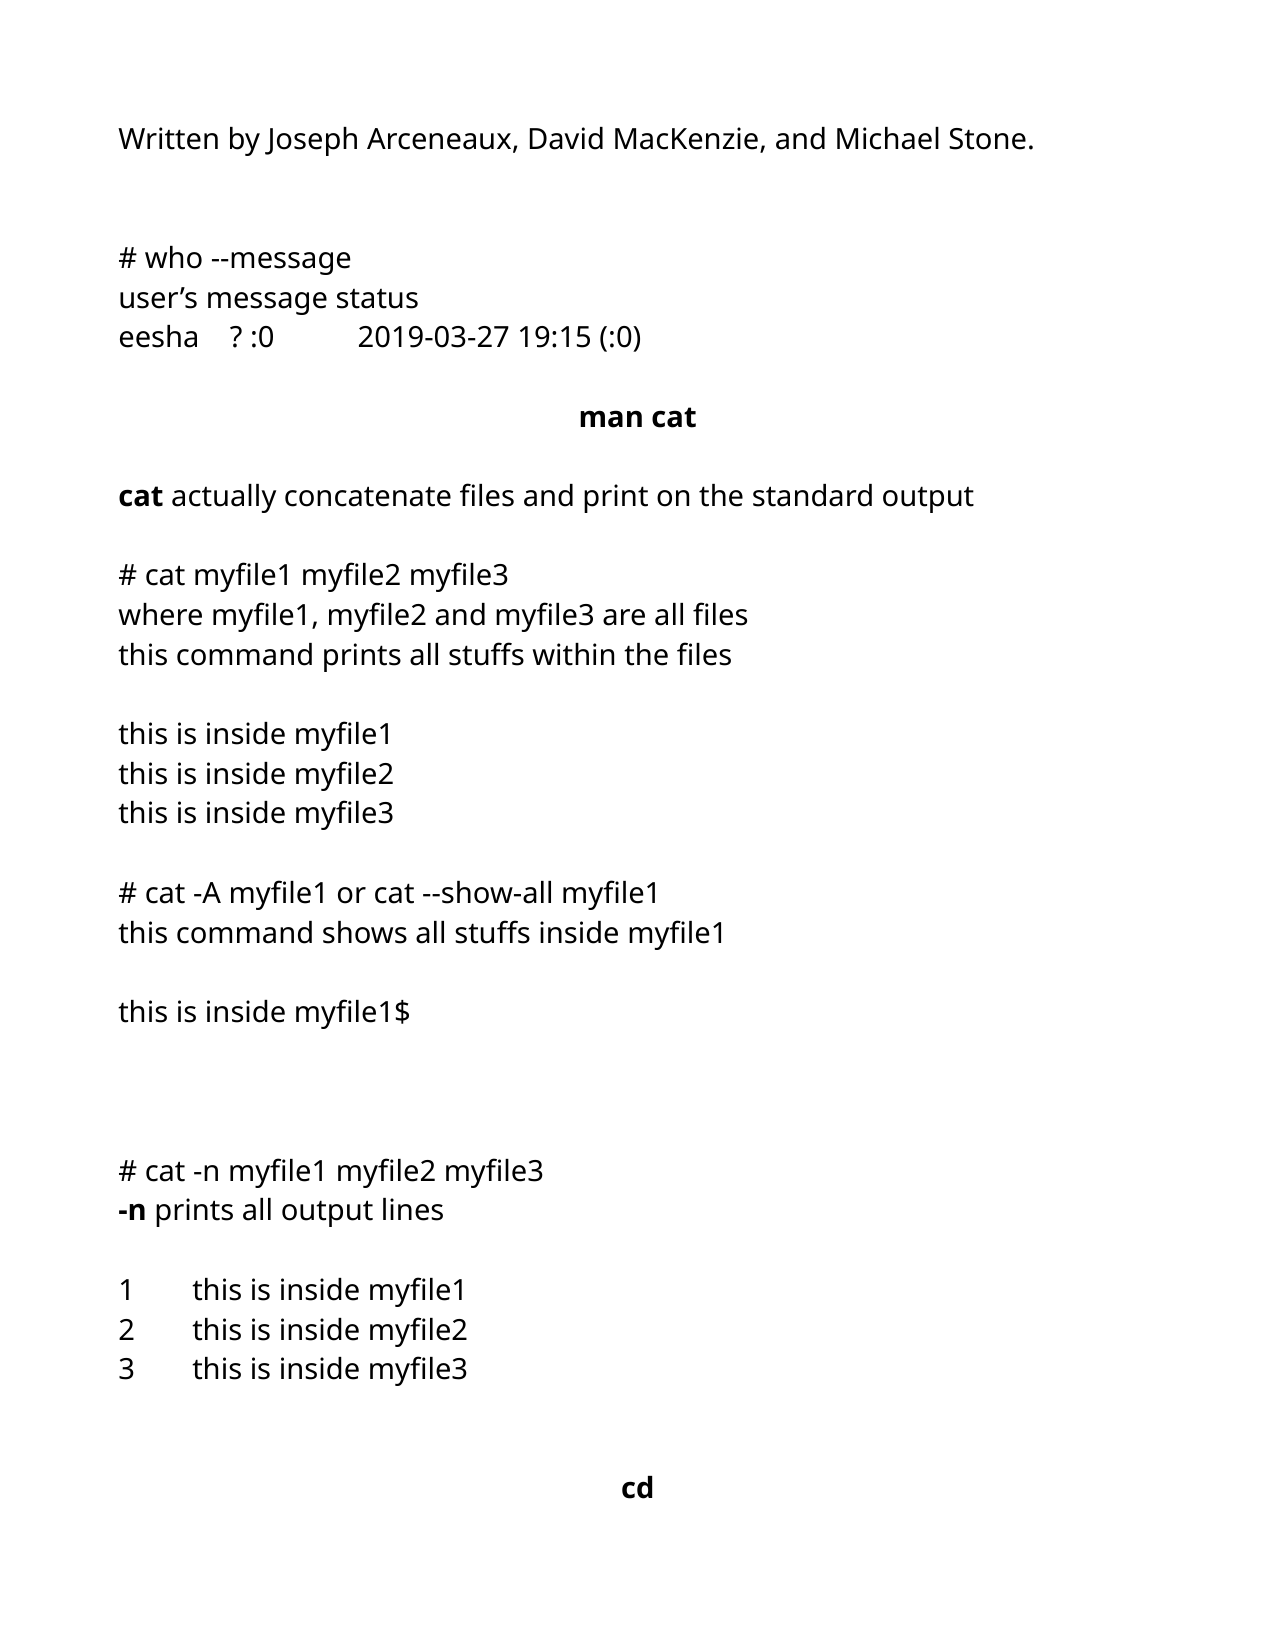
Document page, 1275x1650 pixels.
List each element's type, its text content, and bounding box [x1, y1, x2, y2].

text this command prints all stuffs within the files [118, 634, 1157, 674]
text Written by Joseph Arceneaux, David MacKenzie, and Michael Stone. [118, 118, 1157, 158]
text # cat -n myfile1 myfile2 myfile3 [118, 1150, 1157, 1190]
text 1 this is inside myfile1 [118, 1269, 1157, 1309]
text cat actually concatenate files and print on the standard output [118, 475, 1157, 515]
text this command shows all stuffs inside myfile1 [118, 912, 1157, 952]
text -n prints all output lines [118, 1190, 1157, 1229]
text where myfile1, myfile2 and myfile3 are all files [118, 594, 1157, 634]
text 3 this is inside myfile3 [118, 1348, 1157, 1388]
text this is inside myfile1 [118, 713, 1157, 753]
text 2 this is inside myfile2 [118, 1309, 1157, 1348]
text this is inside myfile2 [118, 753, 1157, 793]
text eesha ? :0 2019-03-27 19:15 (:0) [118, 317, 1157, 356]
text # who --message [118, 237, 1157, 277]
text man cat [118, 396, 1157, 436]
text this is inside myfile3 [118, 793, 1157, 832]
text user’s message status [118, 277, 1157, 317]
text # cat myfile1 myfile2 myfile3 [118, 555, 1157, 594]
text # cat -A myfile1 or cat --show-all myfile1 [118, 872, 1157, 912]
text this is inside myfile1$ [118, 991, 1157, 1031]
text cd [118, 1467, 1157, 1507]
